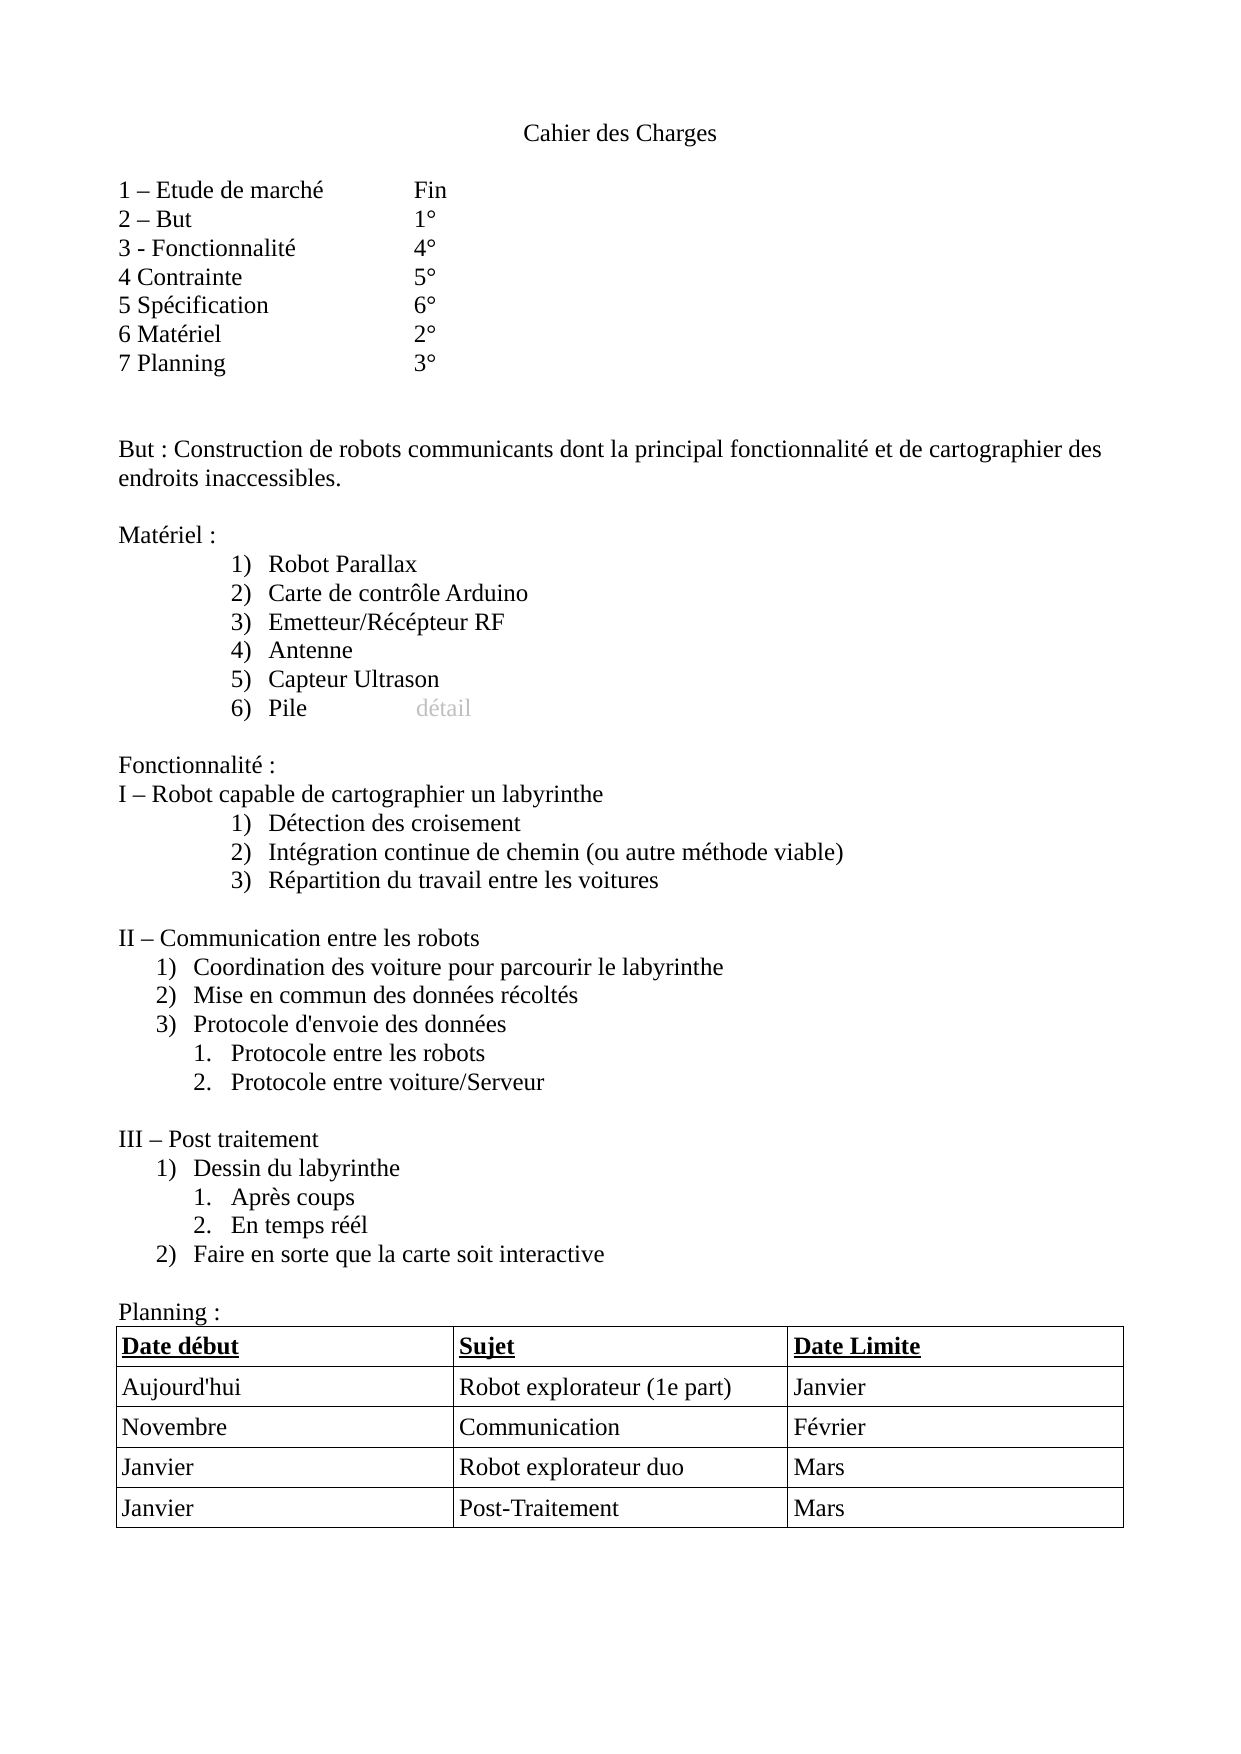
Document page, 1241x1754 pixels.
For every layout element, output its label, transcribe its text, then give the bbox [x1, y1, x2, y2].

list Robot Parallax [231, 549, 1122, 578]
table_header Sujet [454, 1327, 787, 1366]
text Planning : [118, 1297, 1122, 1326]
list Emetteur/Récépteur RF [231, 607, 1122, 636]
list Pile détail [231, 693, 1122, 722]
list Dessin du labyrinthe [156, 1153, 1122, 1182]
table_cell Aujourd'hui [117, 1367, 453, 1406]
list Protocole entre les robots [193, 1038, 1122, 1067]
list Antenne [231, 636, 1122, 664]
list En temps réél [193, 1211, 1122, 1239]
table_cell Mars [788, 1448, 1123, 1487]
table_cell Février [788, 1407, 1123, 1447]
text I – Robot capable de cartographier un labyrinthe [118, 779, 1122, 808]
text 5 Spécification 6° [118, 291, 1122, 319]
text III – Post traitement [118, 1124, 1122, 1153]
table_cell Mars [788, 1488, 1123, 1527]
text Cahier des Charges [118, 118, 1122, 147]
table_cell Janvier [117, 1488, 453, 1527]
table_header Date Limite [788, 1327, 1123, 1366]
table_cell Janvier [788, 1367, 1123, 1406]
table_cell Novembre [117, 1407, 453, 1447]
text 2 – But 1° [118, 204, 1122, 233]
list Protocole d'envoie des données [156, 1009, 1122, 1038]
table_cell Robot explorateur duo [454, 1448, 787, 1487]
text Fonctionnalité : [118, 751, 1122, 779]
table_cell Communication [454, 1407, 787, 1447]
list Carte de contrôle Arduino [231, 578, 1122, 607]
text 4 Contrainte 5° [118, 262, 1122, 291]
text 3 - Fonctionnalité 4° [118, 233, 1122, 262]
text 7 Planning 3° [118, 348, 1122, 377]
list Capteur Ultrason [231, 664, 1122, 693]
list Protocole entre voiture/Serveur [193, 1067, 1122, 1096]
list Répartition du travail entre les voitures [231, 866, 1122, 894]
table_cell Robot explorateur (1e part) [454, 1367, 787, 1406]
list Mise en commun des données récoltés [156, 981, 1122, 1009]
list Coordination des voiture pour parcourir le labyrinthe [156, 952, 1122, 981]
text Matériel : [118, 521, 1122, 549]
list Détection des croisement [231, 808, 1122, 837]
text 6 Matériel 2° [118, 319, 1122, 348]
list Faire en sorte que la carte soit interactive [156, 1239, 1122, 1268]
table_header Date début [117, 1327, 453, 1366]
list Intégration continue de chemin (ou autre méthode viable) [231, 837, 1122, 866]
text 1 – Etude de marché Fin [118, 176, 1122, 204]
text But : Construction de robots communicants dont la principal fonctionnalité et de cartographier des endroits inaccessibles. [118, 434, 1122, 492]
text II – Communication entre les robots [118, 923, 1122, 952]
table_cell Post-Traitement [454, 1488, 787, 1527]
list Après coups [193, 1182, 1122, 1211]
table_cell Janvier [117, 1448, 453, 1487]
